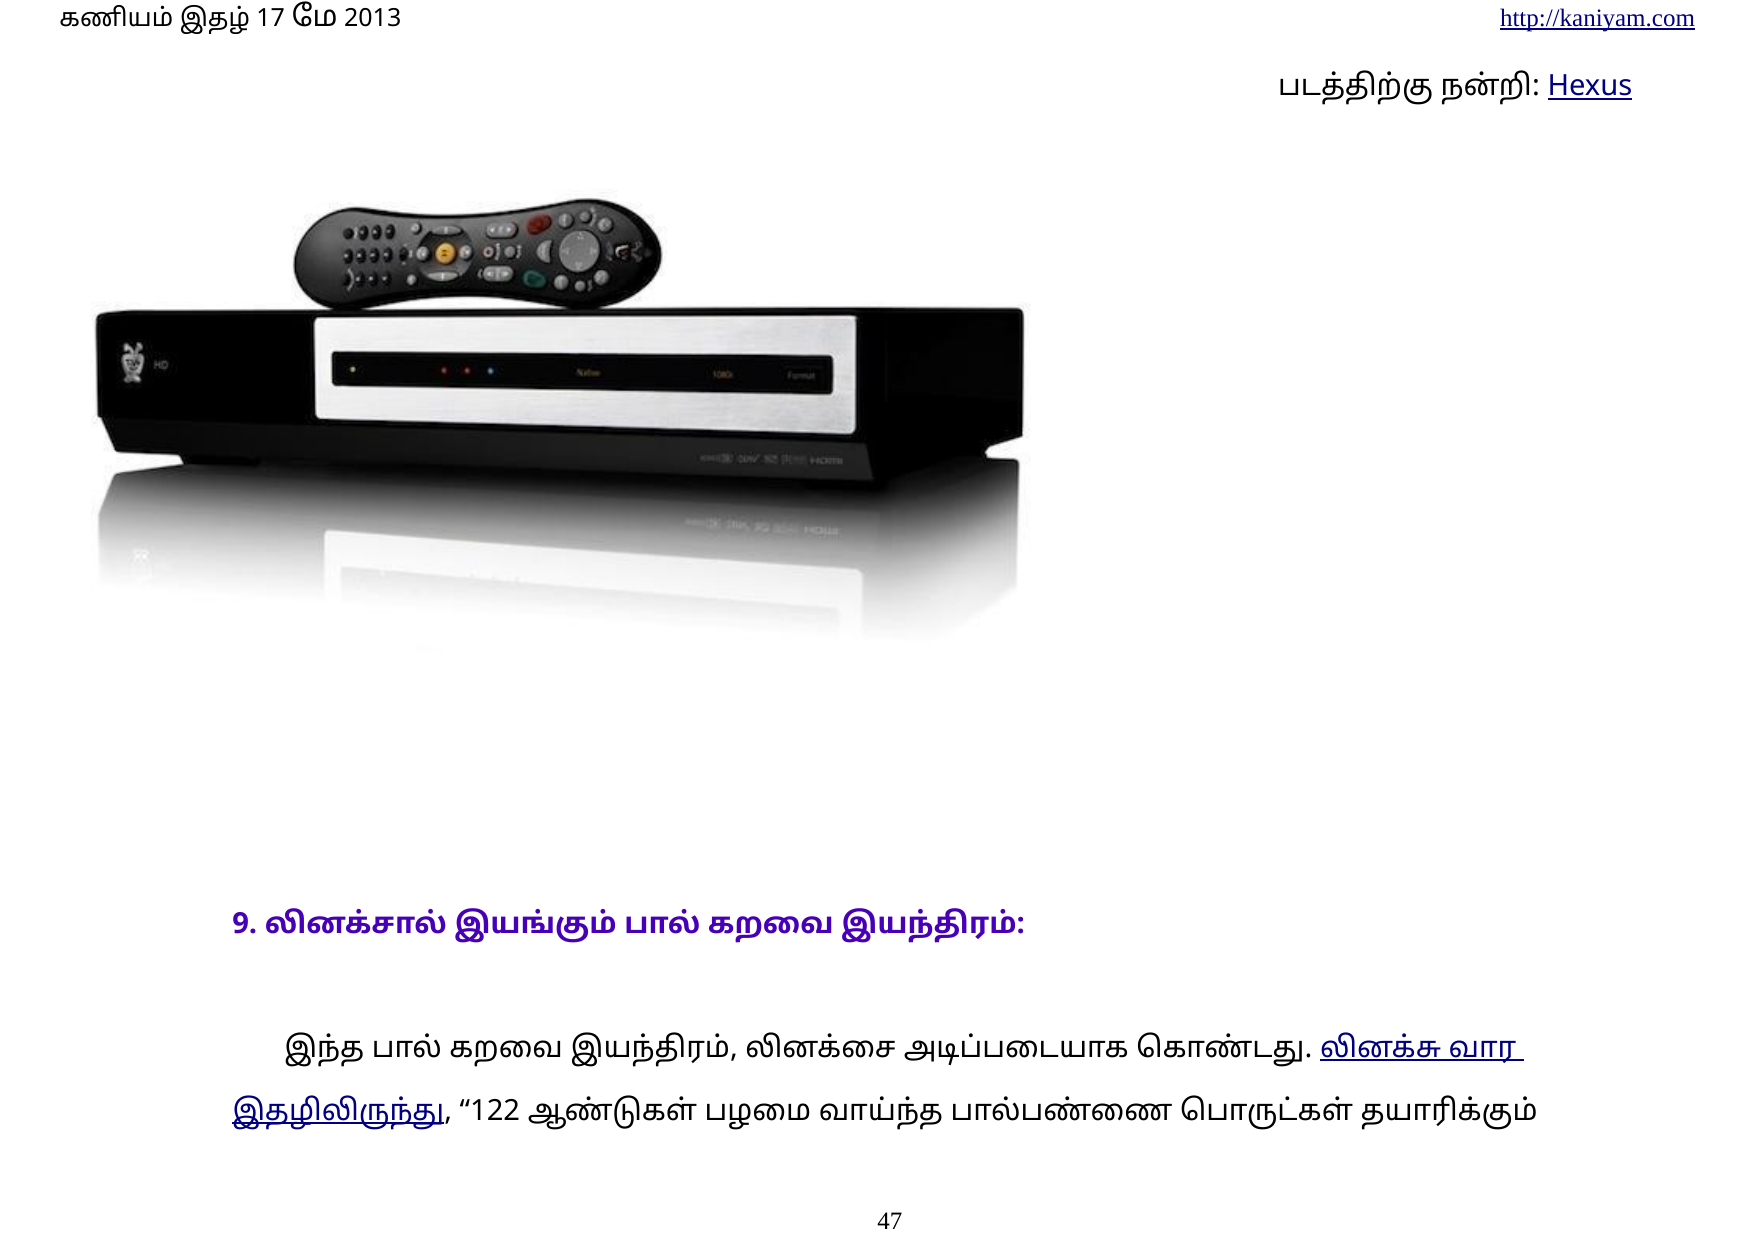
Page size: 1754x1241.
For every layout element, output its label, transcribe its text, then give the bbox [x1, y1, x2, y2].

text படத்திற்கு நன்றி: Hexus [1043, 64, 1695, 107]
picture [79, 64, 1043, 729]
text 9. லினக்சால் இயங்கும் பால் கறவை இயந்திரம்: [232, 902, 1695, 945]
text இந்த பால் கறவை இயந்திரம், லினக்சை அடிப்படையாக கொண்டது. லினக்சு வார இதழிலிருந்து, “122 ஆண்டுகள் பழமை வாய்ந்த பால்பண்ணை பொருட்கள் தயாரிக்கும் [232, 1026, 1695, 1132]
